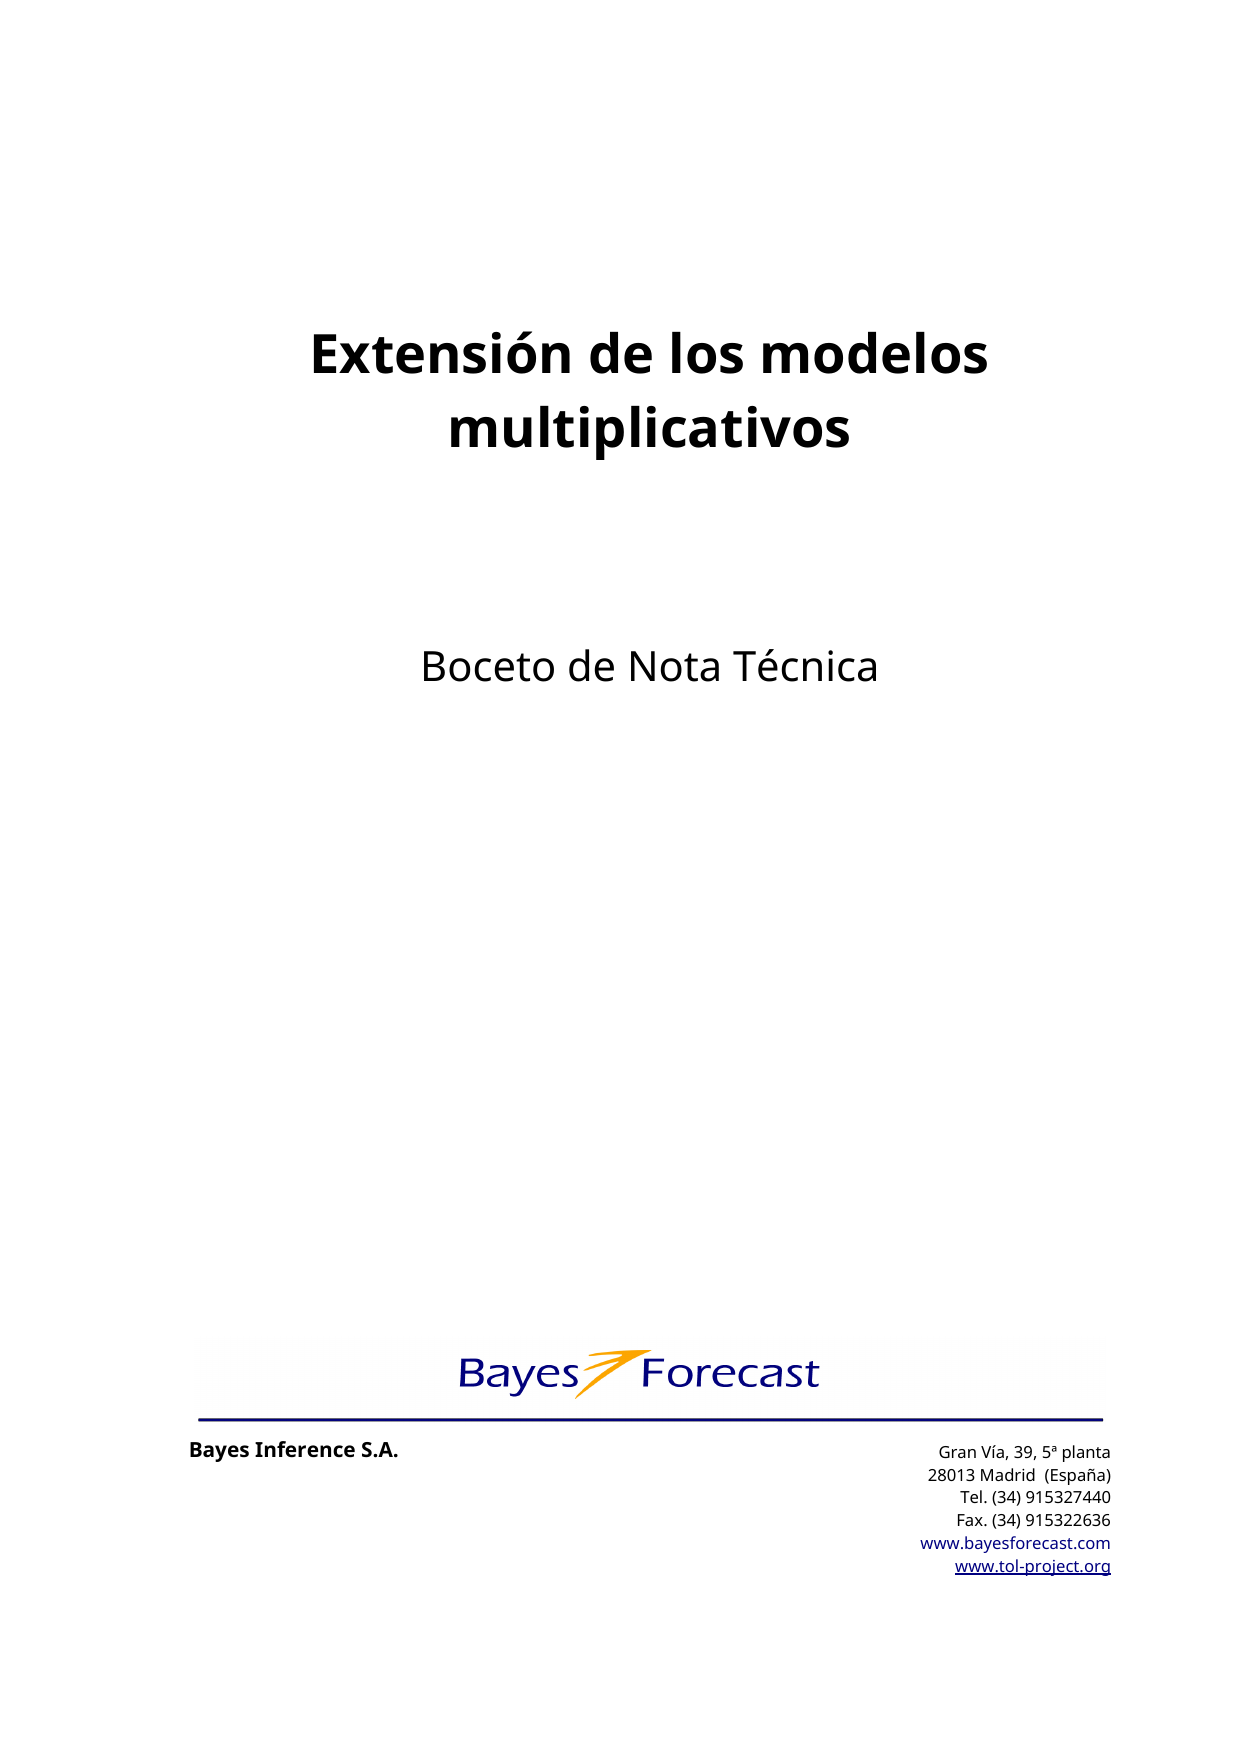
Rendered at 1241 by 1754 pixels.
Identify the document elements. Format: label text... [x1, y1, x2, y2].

text Extensión de los modelos multiplicativos [177, 316, 1122, 463]
text Boceto de Nota Técnica [177, 637, 1122, 694]
picture [194, 1336, 1106, 1426]
